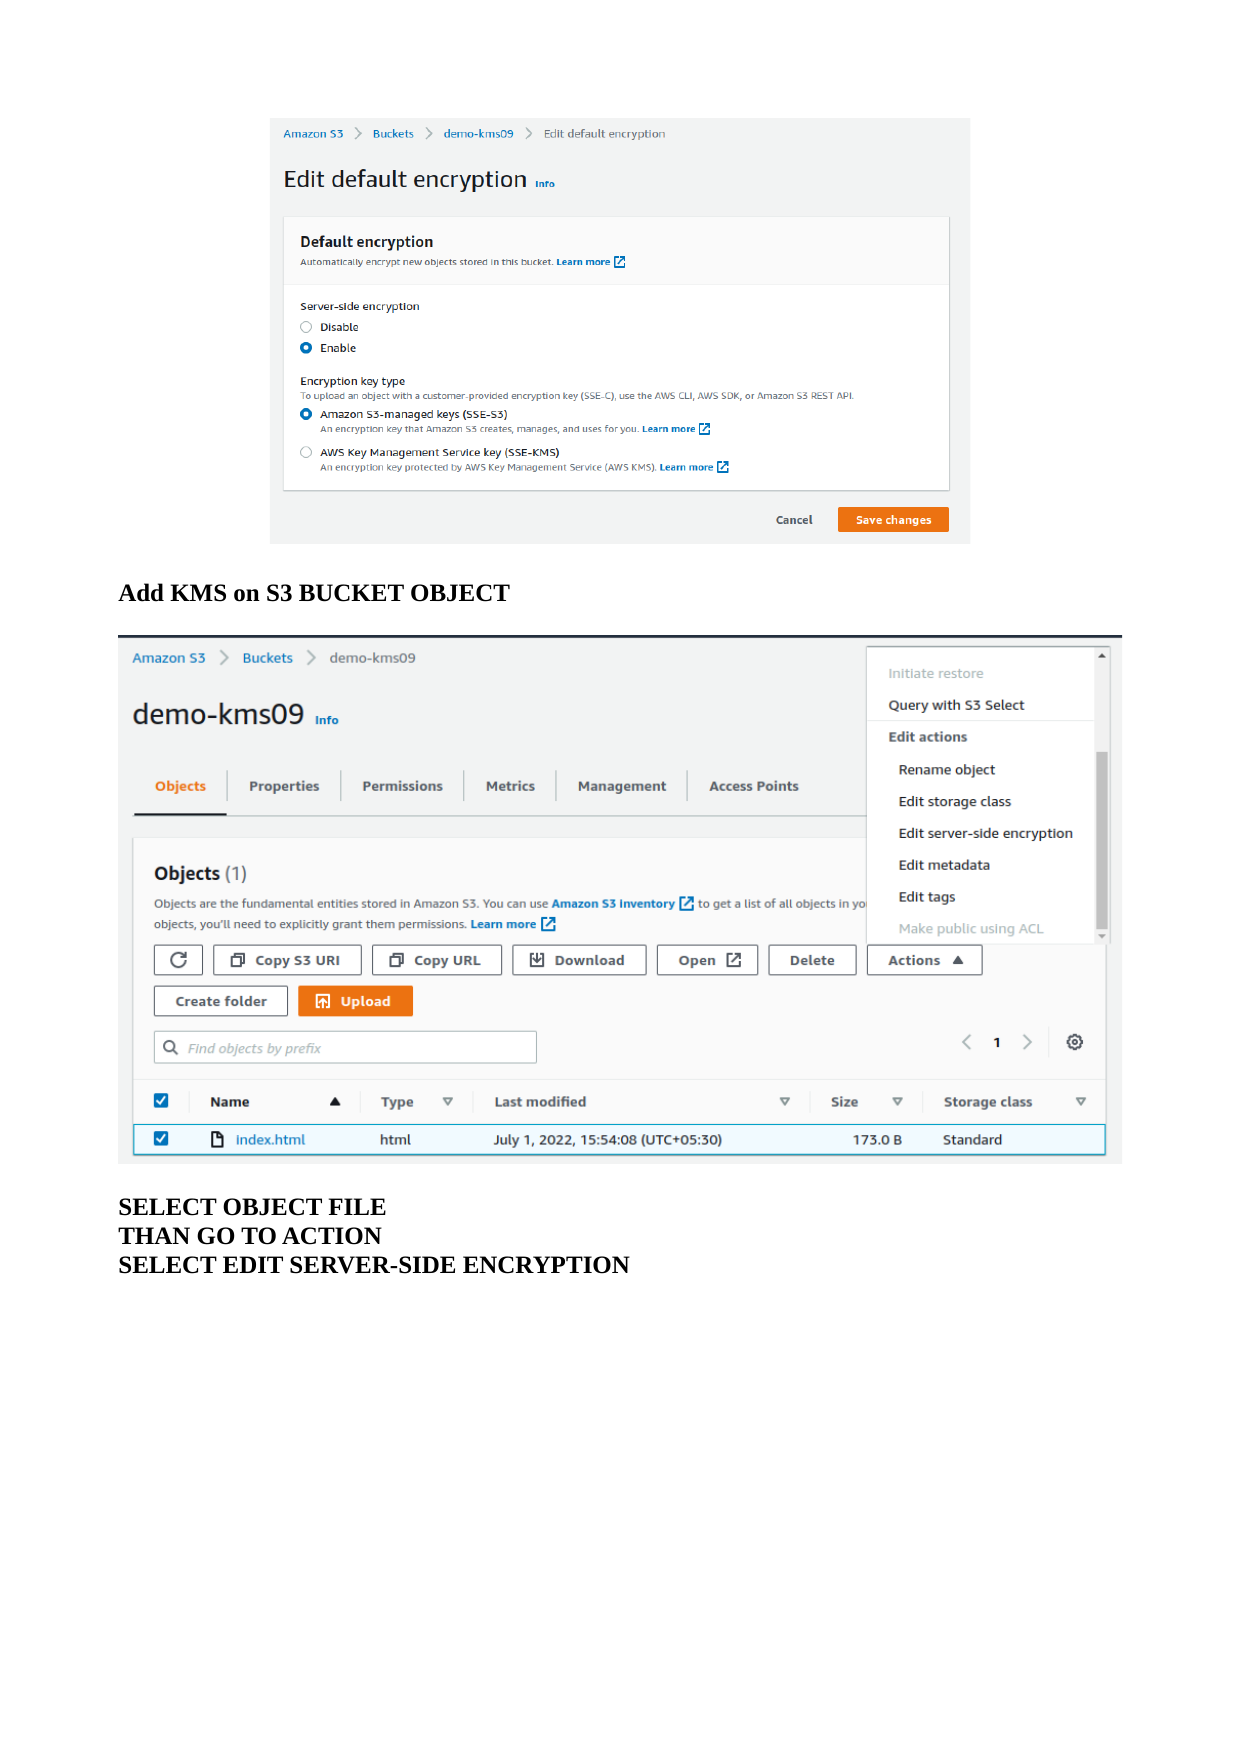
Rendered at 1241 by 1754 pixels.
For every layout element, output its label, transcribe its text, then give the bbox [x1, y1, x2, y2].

picture [269, 118, 971, 544]
text SELECT EDIT SERVER-SIDE ENCRYPTION [118, 1250, 1122, 1279]
text THAN GO TO ACTION [118, 1221, 1122, 1250]
picture [118, 635, 1123, 1164]
text Add KMS on S3 BUCKET OBJECT [118, 578, 1122, 607]
text SELECT OBJECT FILE [118, 1192, 1122, 1221]
